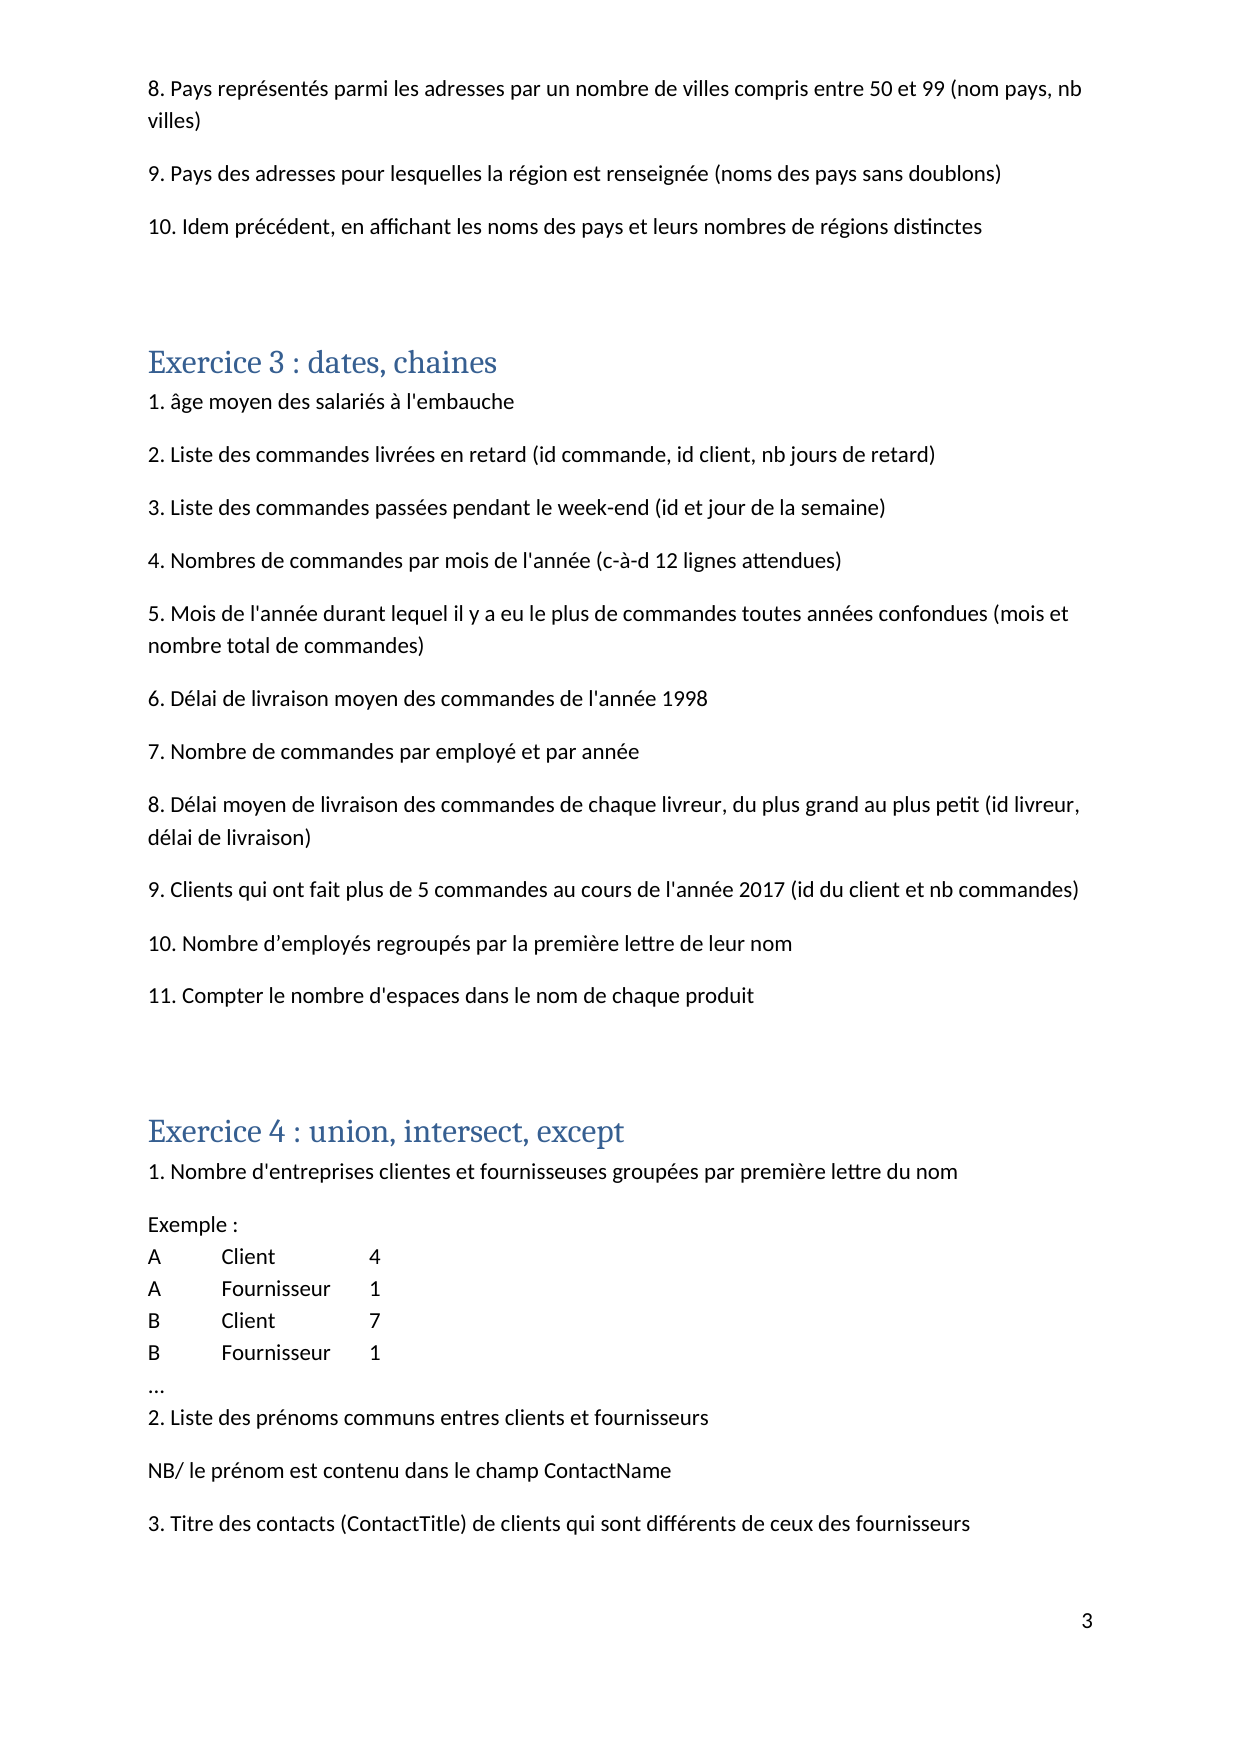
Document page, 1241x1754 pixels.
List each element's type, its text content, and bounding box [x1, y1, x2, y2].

text A Fournisseur 1 [148, 1274, 1093, 1302]
text 10. Idem précédent, en affichant les noms des pays et leurs nombres de régions distinctes [148, 212, 1093, 240]
text 8. Délai moyen de livraison des commandes de chaque livreur, du plus grand au plus petit (id livreur, délai de livraison) [148, 790, 1093, 851]
text Exemple : [148, 1210, 1093, 1238]
text 11. Compter le nombre d'espaces dans le nom de chaque produit [148, 982, 1093, 1010]
subtitle Exercice 3 : dates, chaines [148, 343, 1093, 381]
text 5. Mois de l'année durant lequel il y a eu le plus de commandes toutes années confondues (mois et nombre total de commandes) [148, 599, 1093, 659]
text 3. Titre des contacts (ContactTitle) de clients qui sont différents de ceux des fournisseurs [148, 1509, 1093, 1537]
text B Fournisseur 1 [148, 1338, 1093, 1367]
text NB/ le prénom est contenu dans le champ ContactName [148, 1456, 1093, 1484]
text ... [148, 1371, 1093, 1399]
text B Client 7 [148, 1306, 1093, 1334]
text 2. Liste des commandes livrées en retard (id commande, id client, nb jours de retard) [148, 440, 1093, 468]
text 3. Liste des commandes passées pendant le week-end (id et jour de la semaine) [148, 493, 1093, 521]
text 2. Liste des prénoms communs entres clients et fournisseurs [148, 1403, 1093, 1431]
text A Client 4 [148, 1242, 1093, 1270]
text 8. Pays représentés parmi les adresses par un nombre de villes compris entre 50 et 99 (nom pays, nb villes) [148, 74, 1093, 134]
text 6. Délai de livraison moyen des commandes de l'année 1998 [148, 684, 1093, 712]
text 9. Clients qui ont fait plus de 5 commandes au cours de l'année 2017 (id du client et nb commandes) [148, 876, 1093, 904]
subtitle Exercice 4 : union, intersect, except [148, 1113, 1093, 1151]
text 1. âge moyen des salariés à l'embauche [148, 387, 1093, 415]
text 10. Nombre d’employés regroupés par la première lettre de leur nom [148, 929, 1093, 957]
text 7. Nombre de commandes par employé et par année [148, 737, 1093, 765]
text 1. Nombre d'entreprises clientes et fournisseuses groupées par première lettre du nom [148, 1157, 1093, 1185]
text 9. Pays des adresses pour lesquelles la région est renseignée (noms des pays sans doublons) [148, 159, 1093, 187]
text 4. Nombres de commandes par mois de l'année (c-à-d 12 lignes attendues) [148, 546, 1093, 574]
